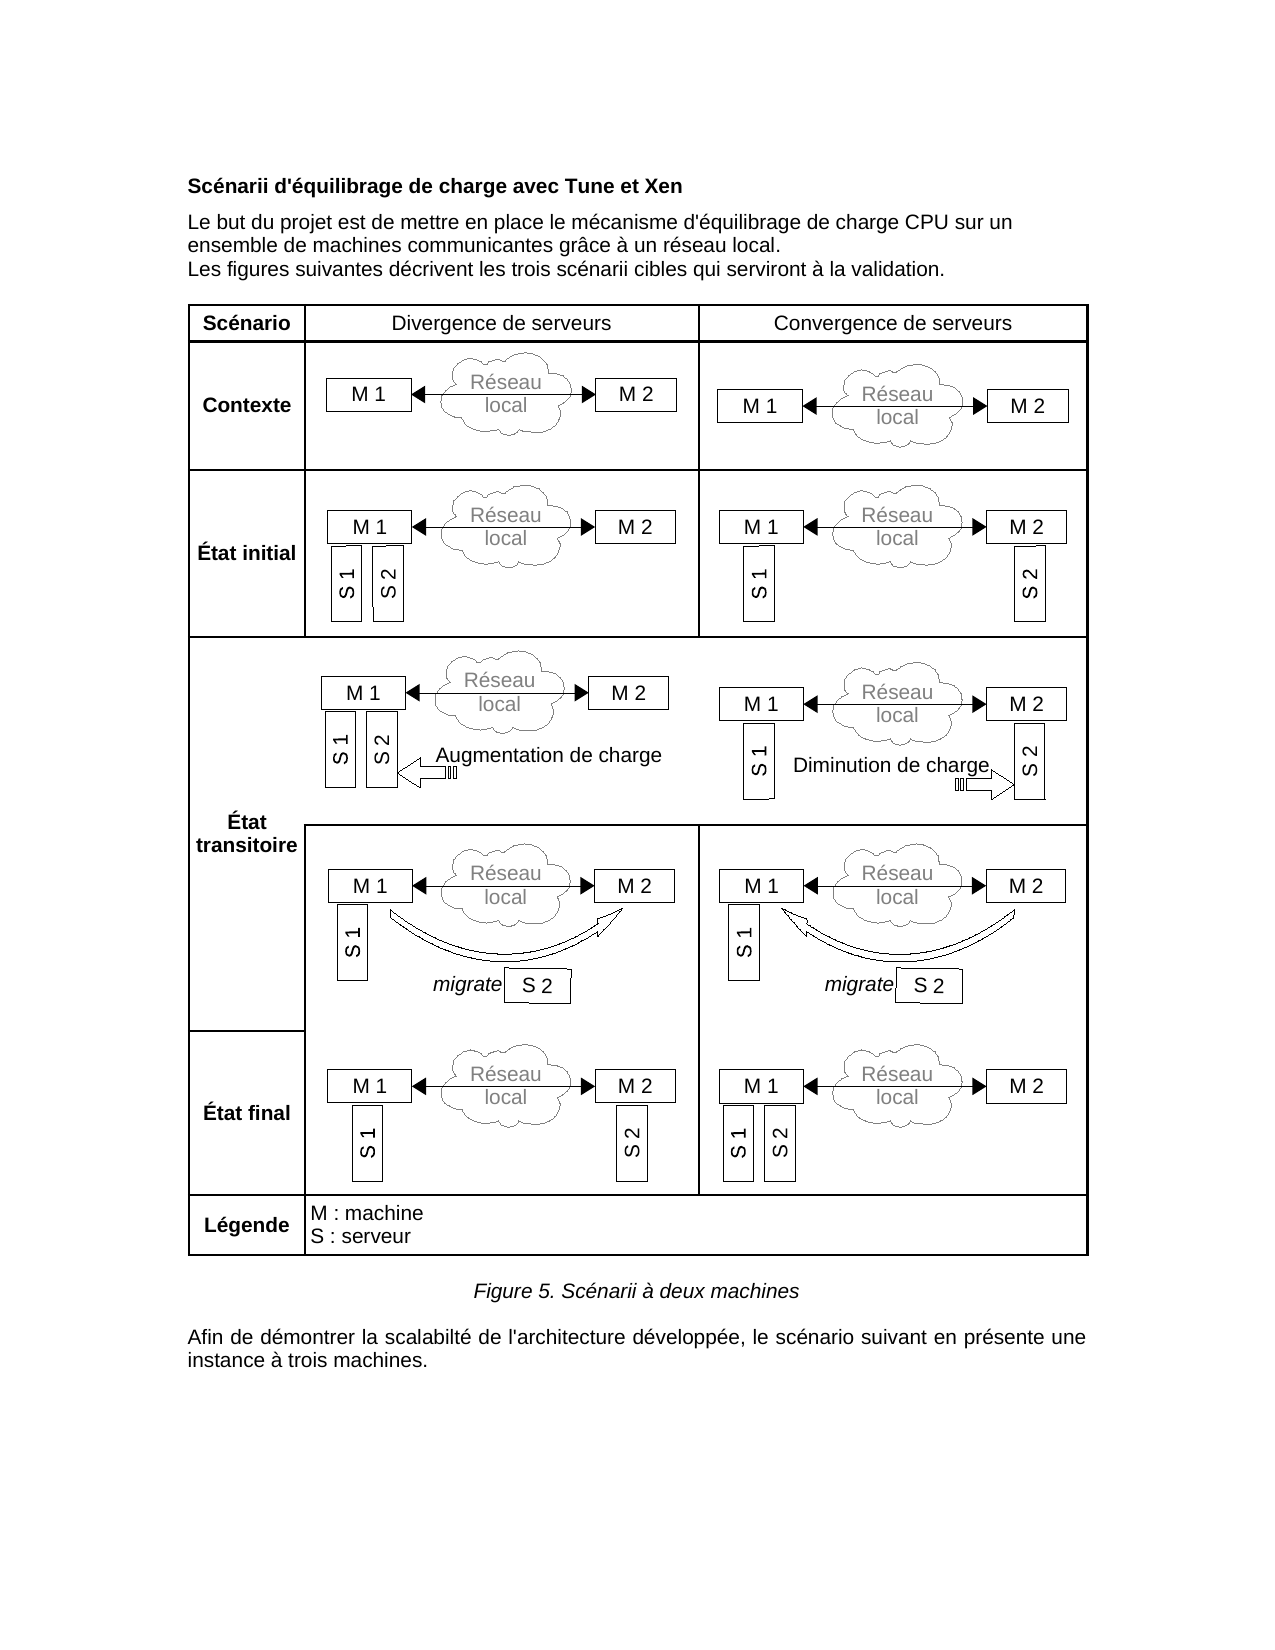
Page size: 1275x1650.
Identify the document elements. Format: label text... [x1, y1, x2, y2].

text Le but du projet est de mettre en place le mécanisme d'équilibrage de charge CPU sur un ensemble de machines communicantes grâce à un réseau local. [187, 211, 1087, 257]
table_header Convergence de serveurs [700, 306, 1086, 340]
table_cell [700, 1030, 1086, 1194]
text Afin de démontrer la scalabilté de l'architecture développée, le scénario suivant en présente une instance à trois machines. [187, 1326, 1087, 1372]
table_cell [700, 471, 1086, 636]
text Figure 5. Scénarii à deux machines [187, 1279, 1087, 1302]
table_cell État final [190, 1032, 304, 1194]
table_header [699, 638, 1086, 824]
subtitle Scénarii d'équilibrage de charge avec Tune et Xen [187, 175, 1087, 198]
table_cell État initial [190, 471, 304, 636]
table_cell [306, 826, 698, 1030]
table_cell Légende [190, 1196, 304, 1254]
table_header Divergence de serveurs [306, 306, 698, 340]
table_cell Contexte [190, 343, 304, 469]
table_cell [306, 1030, 698, 1194]
table_cell [700, 826, 1086, 1030]
table_cell [700, 343, 1086, 469]
table_header [305, 638, 698, 824]
table_header Scénario [190, 306, 304, 340]
table_cell M : machine S : serveur [306, 1196, 1086, 1254]
table_cell [306, 471, 698, 636]
text Les figures suivantes décrivent les trois scénarii cibles qui serviront à la validation. [187, 257, 1087, 280]
table_cell État transitoire [190, 638, 304, 1030]
table_cell [306, 343, 698, 469]
